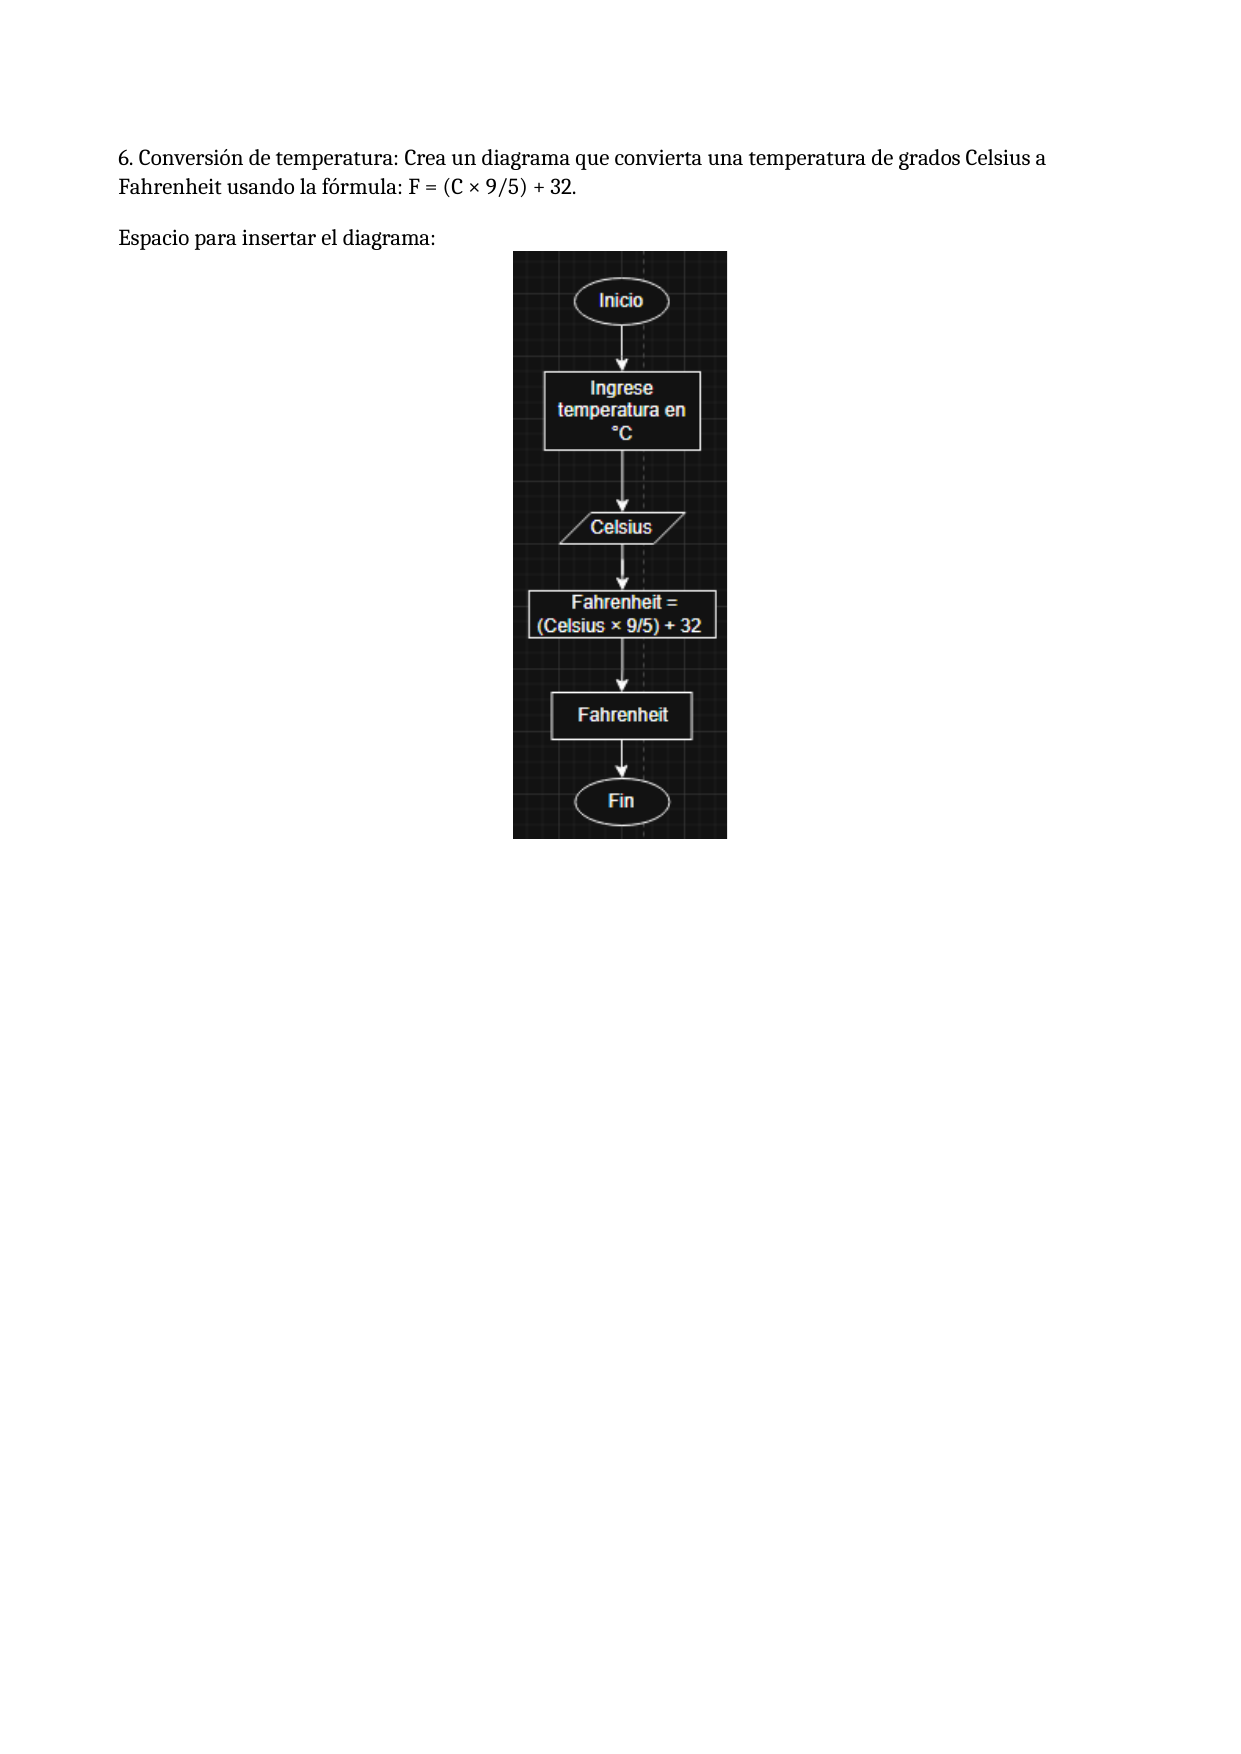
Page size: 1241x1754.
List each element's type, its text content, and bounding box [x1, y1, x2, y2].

list 6. Conversión de temperatura: Crea un diagrama que convierta una temperatura de grados Celsius a Fahrenheit usando la fórmula: F = (C × 9/5) + 32. [118, 144, 1073, 201]
text Espacio para insertar el diagrama: [118, 225, 1122, 251]
picture [513, 251, 728, 839]
